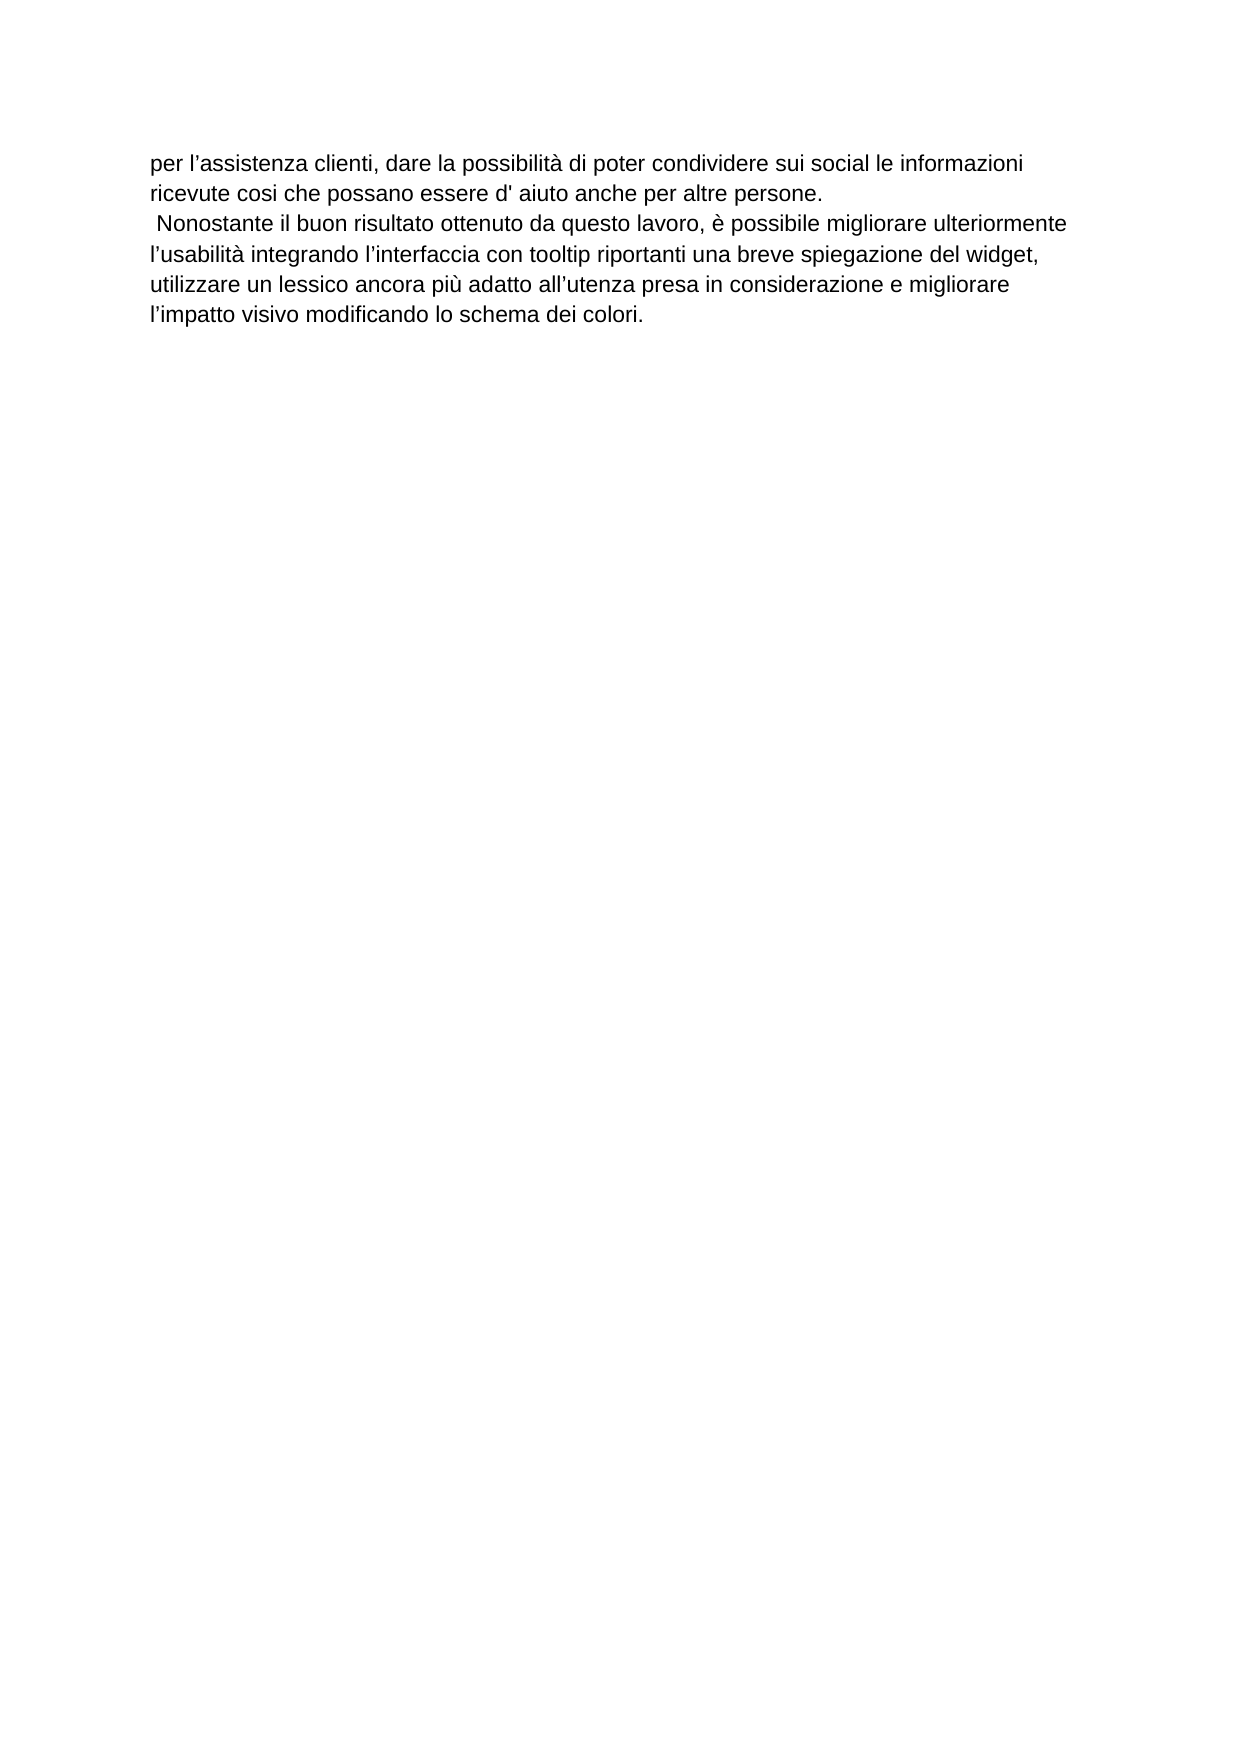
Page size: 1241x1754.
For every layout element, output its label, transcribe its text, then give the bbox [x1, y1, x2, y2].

text per l’assistenza clienti, dare la possibilità di poter condividere sui social le informazioni ricevute cosi che possano essere d' aiuto anche per altre persone. [150, 150, 1090, 207]
text Nonostante il buon risultato ottenuto da questo lavoro, è possibile migliorare ulteriormente l’usabilità integrando l’interfaccia con tooltip riportanti una breve spiegazione del widget, utilizzare un lessico ancora più adatto all’utenza presa in considerazione e migliorare l’impatto visivo modificando lo schema dei colori. [150, 210, 1090, 327]
